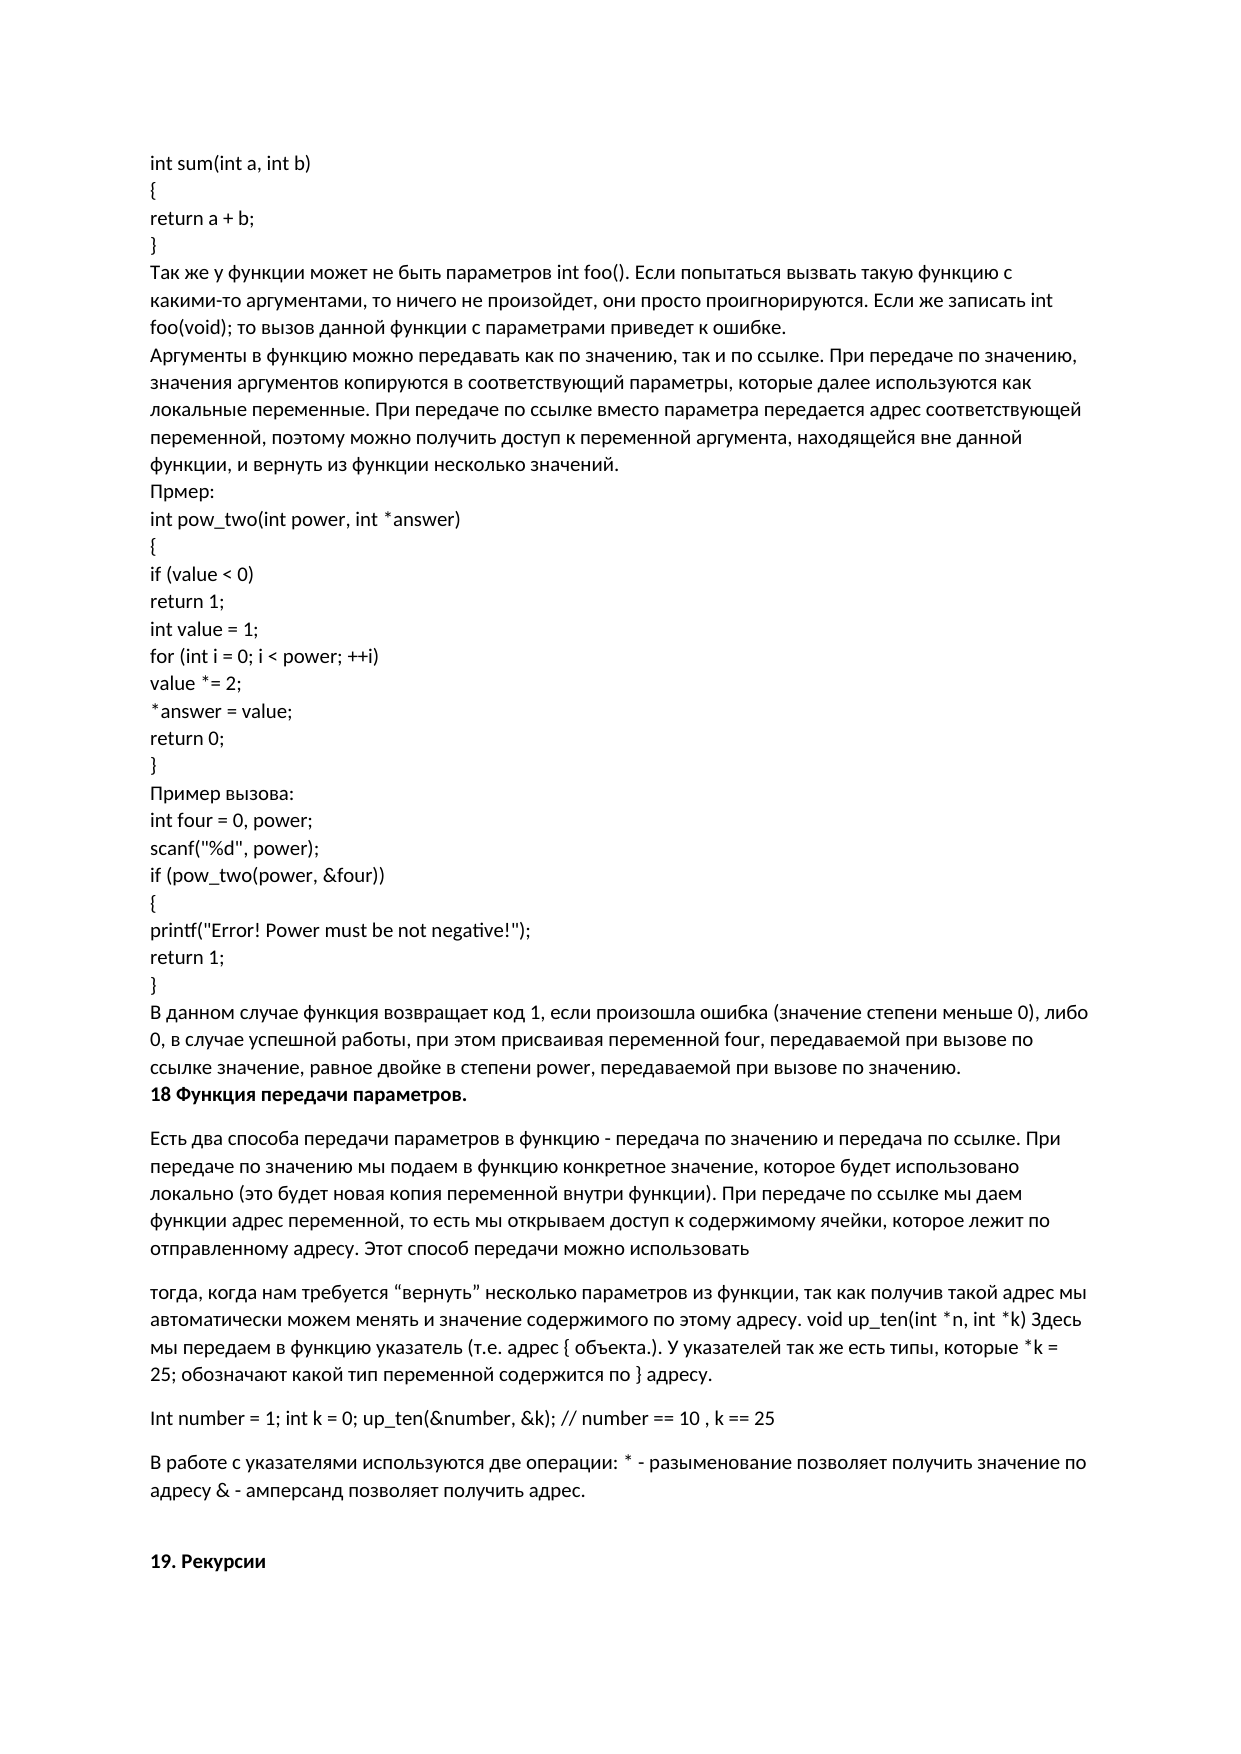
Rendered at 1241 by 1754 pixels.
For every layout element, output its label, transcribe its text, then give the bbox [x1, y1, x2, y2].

text 18 Функция передачи параметров. [150, 1081, 1090, 1107]
text Int number = 1; int k = 0; up_ten(&number, &k); // number == 10 , k == 25 [150, 1405, 1090, 1431]
text Есть два способа передачи параметров в функцию - передача по значению и передача по ссылке. При передаче по значению мы подаем в функцию конкретное значение, которое будет использовано локально (это будет новая копия переменной внутри функции). При передаче по ссылке мы даем функции адрес переменной, то есть мы открываем доступ к содержимому ячейки, которое лежит по отправленному адресу. Этот способ передачи можно использовать [150, 1126, 1090, 1261]
text { [150, 890, 1090, 915]
text *answer = value; [150, 698, 1090, 723]
text int sum(int a, int b) [150, 150, 1090, 175]
text Прмер: [150, 479, 1090, 504]
text return 1; [150, 944, 1090, 970]
text int pow_two(int power, int *answer) [150, 506, 1090, 532]
text Аргументы в функцию можно передавать как по значению, так и по ссылке. При передаче по значению, значения аргументов копируются в соответствующий параметры, которые далее используются как локальные переменные. При передаче по ссылке вместо параметра передается адрес соответствующей переменной, поэтому можно получить доступ к переменной аргумента, находящейся вне данной функции, и вернуть из функции несколько значений. [150, 342, 1090, 477]
text return a + b; [150, 205, 1090, 230]
text В данном случае функция возвращает код 1, если произошла ошибка (значение степени меньше 0), либо 0, в случае успешной работы, при этом присваивая переменной four, передаваемой при вызове по ссылке значение, равное двойке в степени power, передаваемой при вызове по значению. [150, 999, 1090, 1079]
text printf("Error! Power must be not negative!"); [150, 917, 1090, 942]
text scanf("%d", power); [150, 835, 1090, 860]
text int four = 0, power; [150, 807, 1090, 833]
text value *= 2; [150, 671, 1090, 696]
text return 0; [150, 725, 1090, 751]
text В работе с указателями используются две операции: * - разыменование позволяет получить значение по адресу & - амперсанд позволяет получить адрес. [150, 1449, 1090, 1502]
text } [150, 972, 1090, 997]
text Пример вызова: [150, 780, 1090, 806]
text for (int i = 0; i < power; ++i) [150, 643, 1090, 668]
text 19. Рекурсии [150, 1548, 1090, 1574]
text } [150, 753, 1090, 778]
text Так же у функции может не быть параметров int foo(). Если попытаться вызвать такую функцию с какими-то аргументами, то ничего не произойдет, они просто проигнорируются. Если же записать int foo(void); то вызов данной функции с параметрами приведет к ошибке. [150, 259, 1090, 340]
text { [150, 533, 1090, 559]
text if (value < 0) [150, 561, 1090, 586]
text return 1; [150, 588, 1090, 614]
text int value = 1; [150, 616, 1090, 641]
text if (pow_two(power, &four)) [150, 862, 1090, 888]
text тогда, когда нам требуется “вернуть” несколько параметров из функции, так как получив такой адрес мы автоматически можем менять и значение содержимого по этому адресу. void up_ten(int *n, int *k) Здесь мы передаем в функцию указатель (т.е. адрес { объекта.). У указателей так же есть типы, которые *k = 25; обозначают какой тип переменной содержится по } адресу. [150, 1279, 1090, 1387]
text } [150, 232, 1090, 258]
text { [150, 177, 1090, 203]
